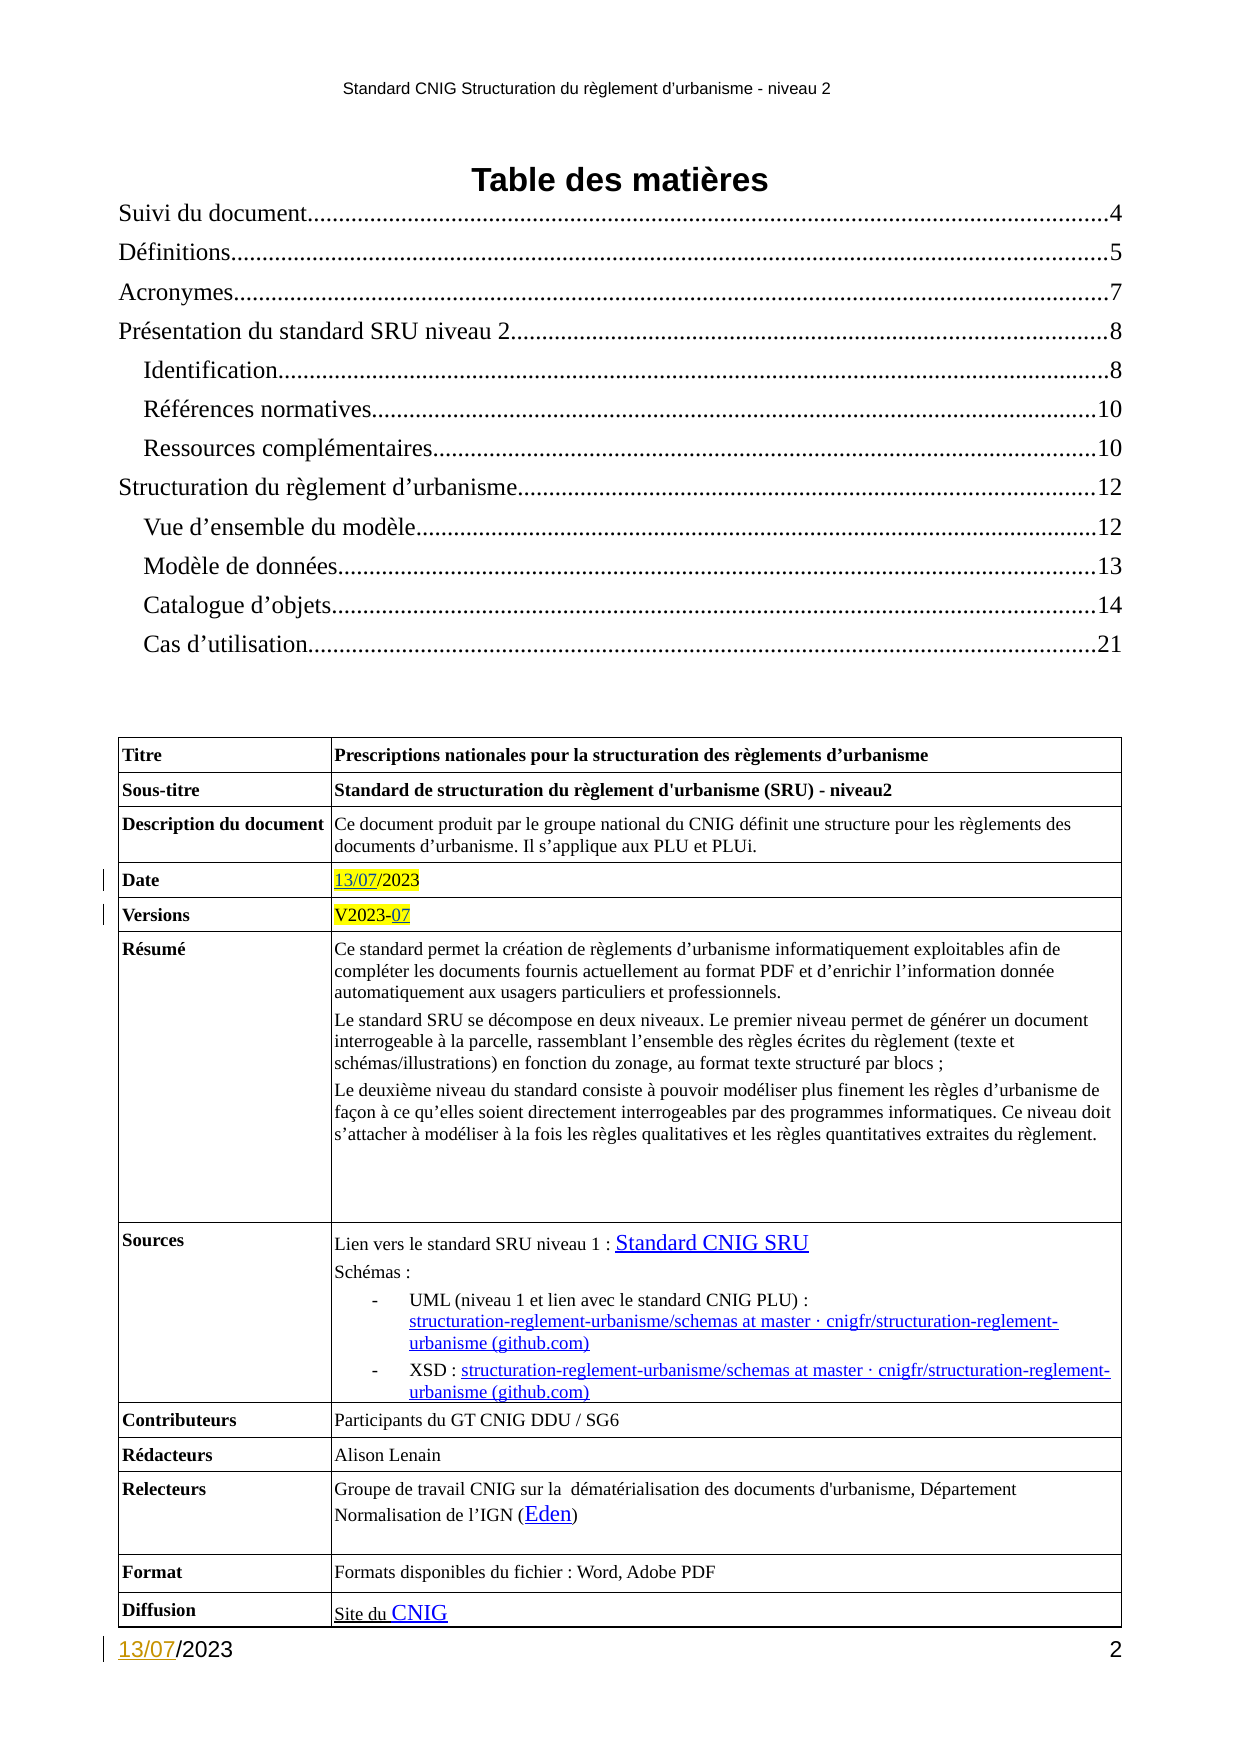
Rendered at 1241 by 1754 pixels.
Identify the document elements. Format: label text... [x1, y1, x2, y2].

table_cell Participants du GT CNIG DDU / SG6 [332, 1403, 1121, 1437]
table_cell Relecteurs [119, 1472, 331, 1553]
table_cell Date [119, 863, 331, 897]
text Catalogue d’objets 14 [143, 590, 1122, 619]
table_cell Rédacteurs [119, 1438, 331, 1471]
text Structuration du règlement d’urbanisme 12 [118, 472, 1122, 501]
table_cell Format [119, 1555, 331, 1592]
table_cell Versions [119, 898, 331, 931]
table_cell Alison Lenain [332, 1438, 1121, 1471]
table_cell Standard de structuration du règlement d'urbanisme (SRU) - niveau2 [332, 773, 1121, 806]
table_cell Ce document produit par le groupe national du CNIG définit une structure pour les règlements des documents d’urbanisme. Il s’applique aux PLU et PLUi. [332, 807, 1121, 862]
text Ressources complémentaires 10 [143, 433, 1122, 462]
text Acronymes 7 [118, 277, 1122, 305]
table_header Prescriptions nationales pour la structuration des règlements d’urbanisme [332, 738, 1121, 772]
text Vue d’ensemble du modèle 12 [143, 512, 1122, 540]
table_cell Diffusion [119, 1593, 331, 1626]
table_cell Résumé [119, 932, 331, 1222]
text Références normatives 10 [143, 394, 1122, 423]
table_header Titre [119, 738, 331, 772]
table_cell Description du document [119, 807, 331, 862]
table_cell Contributeurs [119, 1403, 331, 1437]
table_cell V2023-07 [332, 898, 1121, 931]
table_cell Sources [119, 1223, 331, 1402]
text Identification 8 [143, 355, 1122, 384]
table_cell 13/07/2023 [332, 863, 1121, 897]
table_cell Site du CNIG [332, 1593, 1121, 1626]
table_cell Groupe de travail CNIG sur la dématérialisation des documents d'urbanisme, Département Normalisation de l’IGN (Eden) [332, 1472, 1121, 1553]
text Définitions 5 [118, 237, 1122, 266]
text Présentation du standard SRU niveau 2 8 [118, 316, 1122, 344]
table_cell Lien vers le standard SRU niveau 1 : Standard CNIG SRU Schémas : UML (niveau 1 et lien avec le standard CNIG PLU) : structuration-reglement-urbanisme/schemas at master · cnigfr/structuration-reglement-urbanisme (github.com) XSD : structuration-reglement-urbanisme/schemas at master · cnigfr/structuration-reglement-urbanisme (github.com) [332, 1223, 1121, 1402]
text Modèle de données 13 [143, 551, 1122, 579]
table_cell Formats disponibles du fichier : Word, Adobe PDF [332, 1555, 1121, 1592]
subtitle Table des matières [118, 160, 1122, 198]
table_cell Ce standard permet la création de règlements d’urbanisme informatiquement exploitables afin de compléter les documents fournis actuellement au format PDF et d’enrichir l’information donnée automatiquement aux usagers particuliers et professionnels. Le standard SRU se décompose en deux niveaux. Le premier niveau permet de générer un document interrogeable à la parcelle, rassemblant l’ensemble des règles écrites du règlement (texte et schémas/illustrations) en fonction du zonage, au format texte structuré par blocs ; Le deuxième niveau du standard consiste à pouvoir modéliser plus finement les règles d’urbanisme de façon à ce qu’elles soient directement interrogeables par des programmes informatiques. Ce niveau doit s’attacher à modéliser à la fois les règles qualitatives et les règles quantitatives extraites du règlement. [332, 932, 1121, 1222]
table_cell Sous-titre [119, 773, 331, 806]
text Cas d’utilisation 21 [143, 629, 1122, 658]
text Suivi du document 4 [118, 198, 1122, 227]
